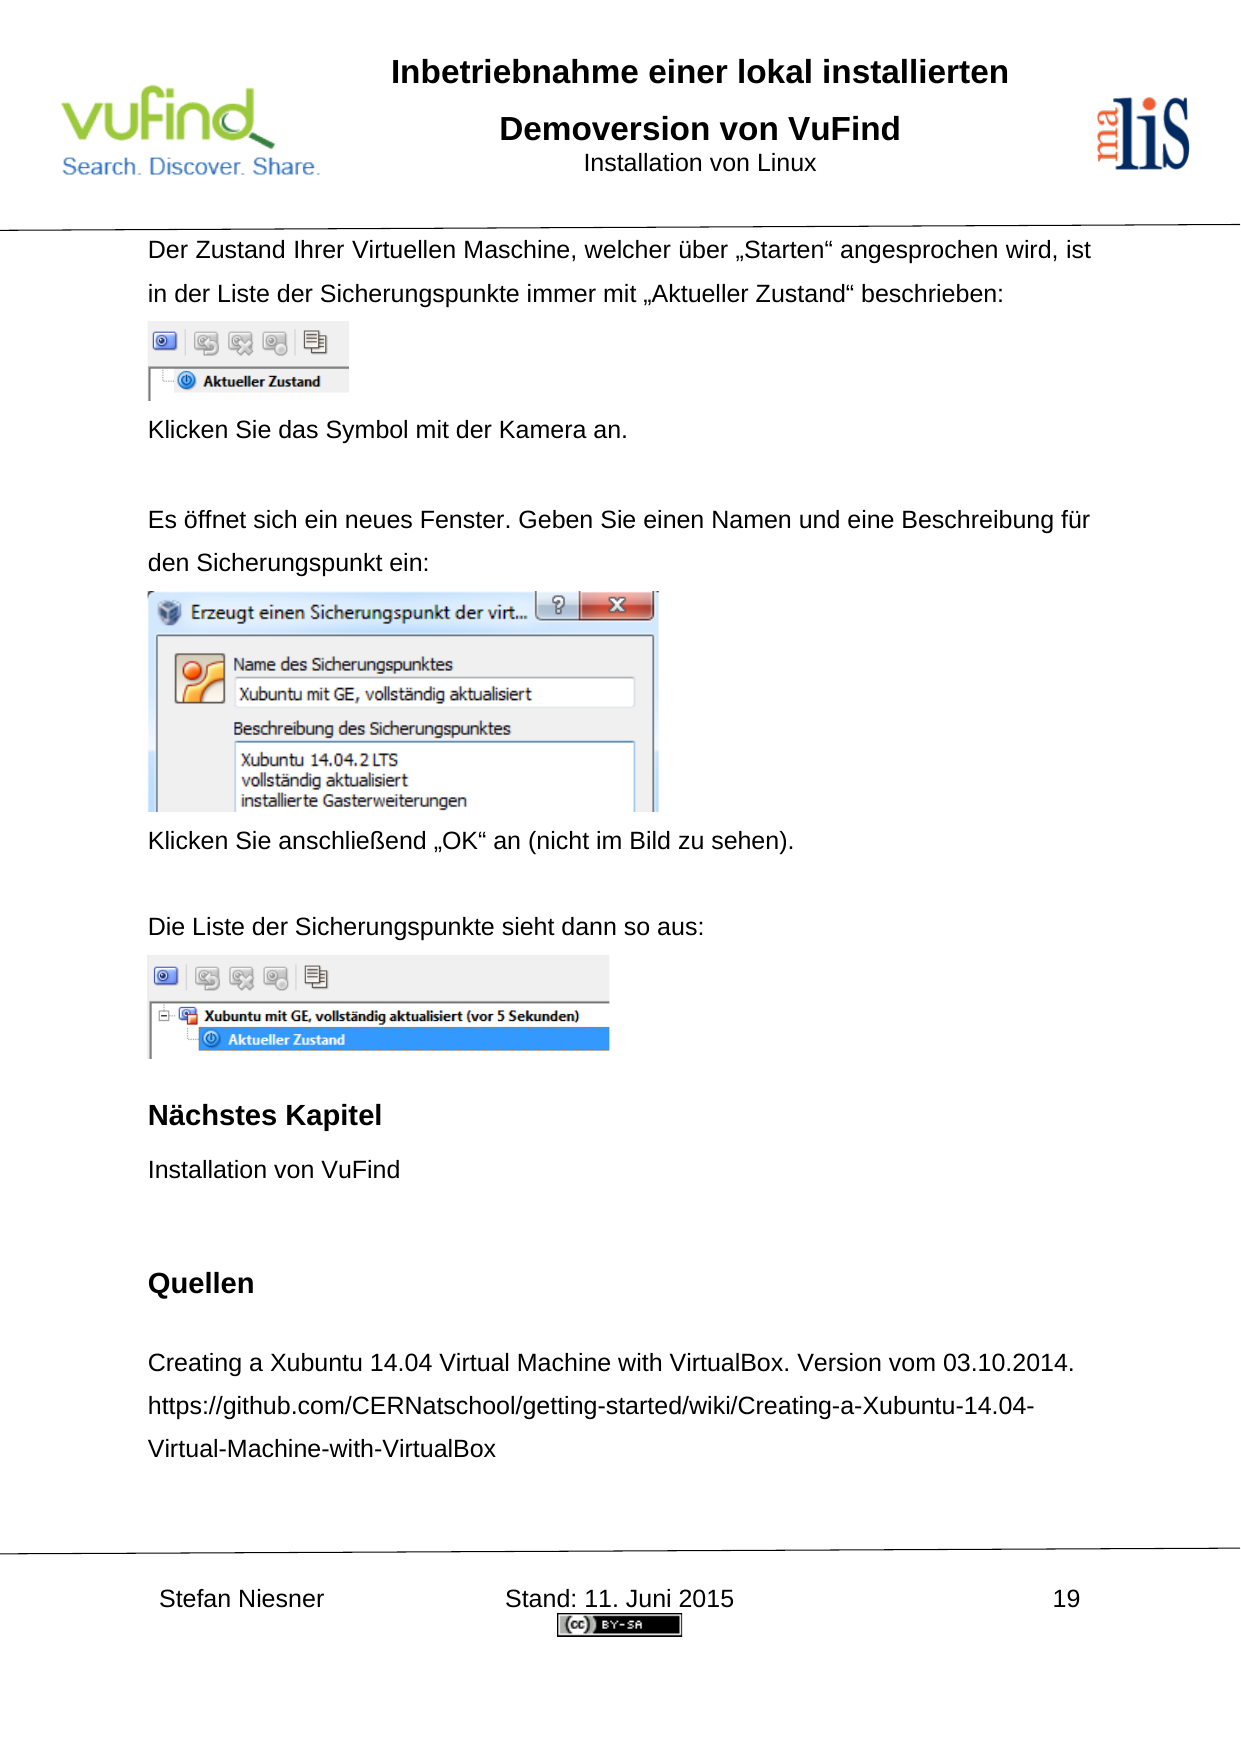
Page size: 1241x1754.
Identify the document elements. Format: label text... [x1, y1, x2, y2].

picture [59, 81, 325, 183]
picture [147, 321, 349, 401]
picture [147, 591, 659, 812]
text Es öffnet sich ein neues Fenster. Geben Sie einen Namen und eine Beschreibung für den Sicherungspunkt ein: [148, 505, 1092, 577]
text Nächstes Kapitel [148, 1098, 1092, 1132]
text Quellen [148, 1266, 1092, 1299]
picture [557, 1613, 683, 1637]
text Klicken Sie anschließend „OK“ an (nicht im Bild zu sehen). [148, 826, 1092, 855]
text Die Liste der Sicherungspunkte sieht dann so aus: [148, 912, 1092, 941]
picture [147, 955, 610, 1059]
text Creating a Xubuntu 14.04 Virtual Machine with VirtualBox. Version vom 03.10.2014. https://github.com/CERNatschool/getting-started/wiki/Creating-a-Xubuntu-14.04-Virtual-Machine-with-VirtualBox [148, 1348, 1092, 1463]
picture [1092, 81, 1193, 181]
text Klicken Sie das Symbol mit der Kamera an. [148, 415, 1092, 443]
text Der Zustand Ihrer Virtuellen Maschine, welcher über „Starten“ angesprochen wird, ist in der Liste der Sicherungspunkte immer mit „Aktueller Zustand“ beschrieben: [148, 236, 1092, 307]
text Installation von VuFind [148, 1155, 1092, 1183]
